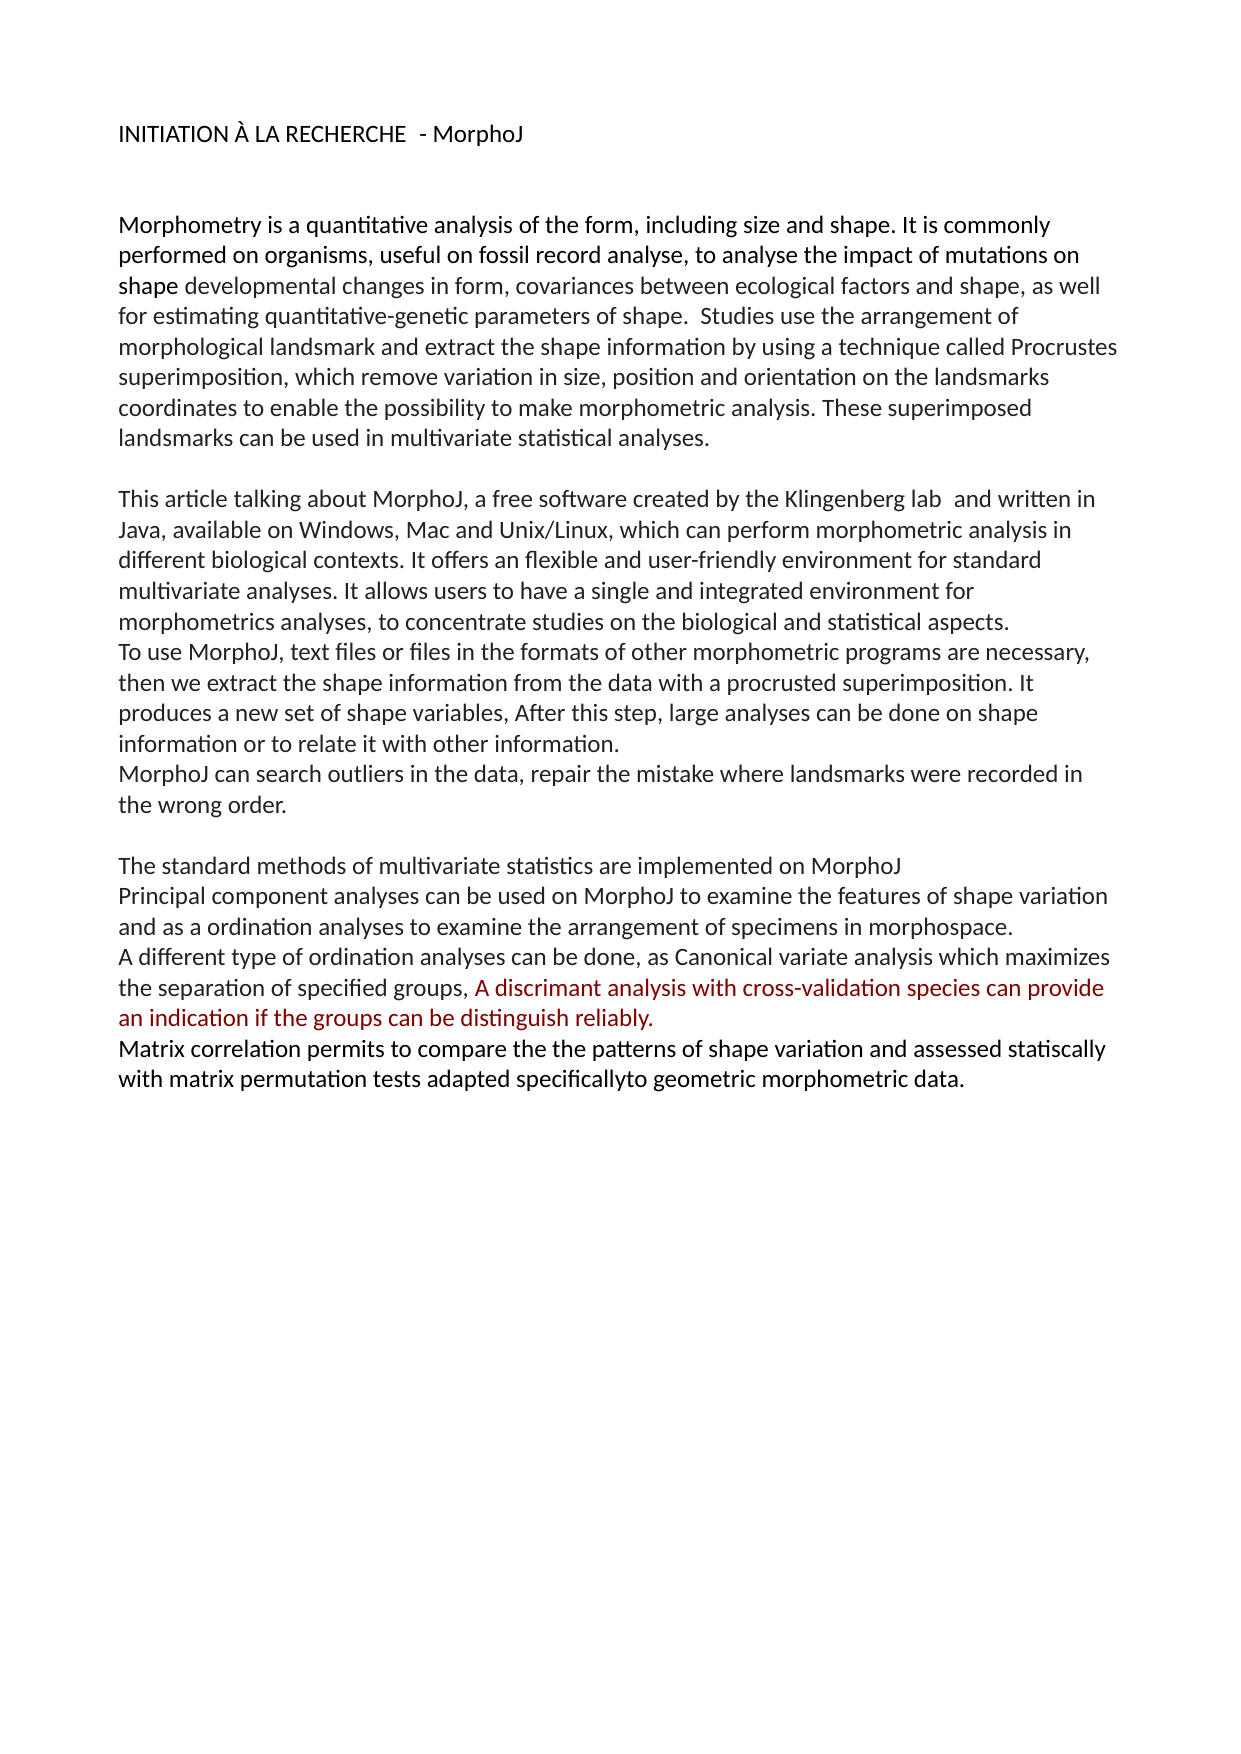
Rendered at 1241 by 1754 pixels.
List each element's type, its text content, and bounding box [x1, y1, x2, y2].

text This article talking about MorphoJ, a free software created by the Klingenberg lab and written in Java, available on Windows, Mac and Unix/Linux, which can perform morphometric analysis in different biological contexts. It offers an flexible and user-friendly environment for standard multivariate analyses. It allows users to have a single and integrated environment for morphometrics analyses, to concentrate studies on the biological and statistical aspects. [118, 484, 1122, 636]
text Principal component analyses can be used on MorphoJ to examine the features of shape variation and as a ordination analyses to examine the arrangement of specimens in morphospace. [118, 880, 1122, 941]
text INITIATION À LA RECHERCHE - MorphoJ [118, 118, 1122, 149]
text To use MorphoJ, text files or files in the formats of other morphometric programs are necessary, then we extract the shape information from the data with a procrusted superimposition. It produces a new set of shape variables, After this step, large analyses can be done on shape information or to relate it with other information. [118, 636, 1122, 758]
text Matrix correlation permits to compare the the patterns of shape variation and assessed statiscally with matrix permutation tests adapted specificallyto geometric morphometric data. [118, 1033, 1122, 1094]
text The standard methods of multivariate statistics are implemented on MorphoJ [118, 850, 1122, 880]
text A different type of ordination analyses can be done, as Canonical variate analysis which maximizes the separation of specified groups, A discrimant analysis with cross-validation species can provide an indication if the groups can be distinguish reliably. [118, 941, 1122, 1033]
text Morphometry is a quantitative analysis of the form, including size and shape. It is commonly performed on organisms, useful on fossil record analyse, to analyse the impact of mutations on shape developmental changes in form, covariances between ecological factors and shape, as well for estimating quantitative-genetic parameters of shape. Studies use the arrangement of morphological landsmark and extract the shape information by using a technique called Procrustes superimposition, which remove variation in size, position and orientation on the landsmarks coordinates to enable the possibility to make morphometric analysis. These superimposed landsmarks can be used in multivariate statistical analyses. [118, 209, 1122, 453]
text MorphoJ can search outliers in the data, repair the mistake where landsmarks were recorded in the wrong order. [118, 758, 1122, 819]
